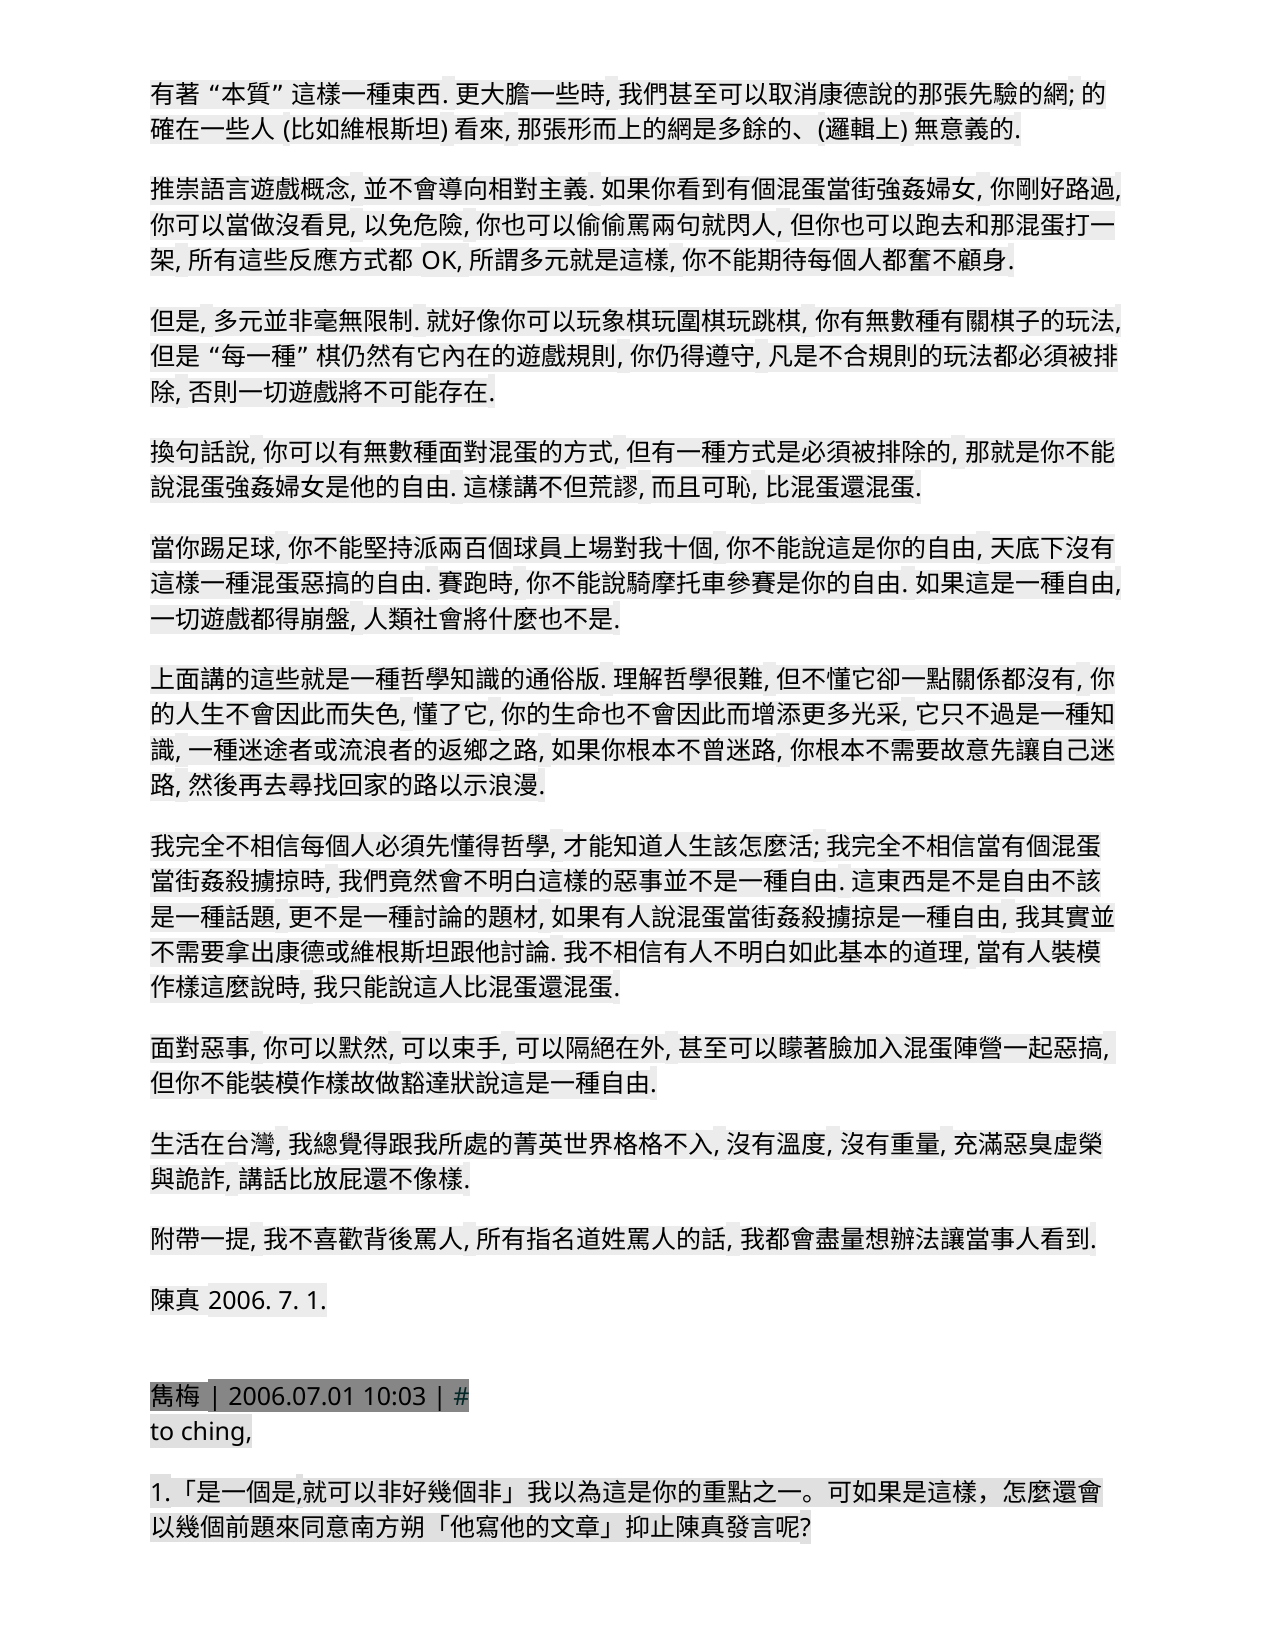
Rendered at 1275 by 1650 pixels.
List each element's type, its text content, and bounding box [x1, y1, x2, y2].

text 上面講的這些就是一種哲學知識的通俗版. 理解哲學很難, 但不懂它卻一點關係都沒有, 你的人生不會因此而失色, 懂了它, 你的生命也不會因此而增添更多光采, 它只不過是一種知識, 一種迷途者或流浪者的返鄉之路, 如果你根本不曾迷路, 你根本不需要故意先讓自己迷路, 然後再去尋找回家的路以示浪漫. [150, 660, 1125, 802]
text 我完全不相信每個人必須先懂得哲學, 才能知道人生該怎麼活; 我完全不相信當有個混蛋當街姦殺擄掠時, 我們竟然會不明白這樣的惡事並不是一種自由. 這東西是不是自由不該是一種話題, 更不是一種討論的題材, 如果有人說混蛋當街姦殺擄掠是一種自由, 我其實並不需要拿出康德或維根斯坦跟他討論. 我不相信有人不明白如此基本的道理, 當有人裝模作樣這麼說時, 我只能說這人比混蛋還混蛋. [150, 827, 1125, 1004]
text 推崇語言遊戲概念, 並不會導向相對主義. 如果你看到有個混蛋當街強姦婦女, 你剛好路過, 你可以當做沒看見, 以免危險, 你也可以偷偷罵兩句就閃人, 但你也可以跑去和那混蛋打一架, 所有這些反應方式都 OK, 所謂多元就是這樣, 你不能期待每個人都奮不顧身. [150, 171, 1125, 277]
text 面對惡事, 你可以默然, 可以束手, 可以隔絕在外, 甚至可以矇著臉加入混蛋陣營一起惡搞, 但你不能裝模作樣故做豁達狀說這是一種自由. [150, 1029, 1125, 1100]
text 陳真 2006. 7. 1. [150, 1281, 1125, 1352]
text 當你踢足球, 你不能堅持派兩百個球員上場對我十個, 你不能說這是你的自由, 天底下沒有這樣一種混蛋惡搞的自由. 賽跑時, 你不能說騎摩托車參賽是你的自由. 如果這是一種自由, 一切遊戲都得崩盤, 人類社會將什麼也不是. [150, 529, 1125, 635]
text to ching, [150, 1412, 1125, 1448]
text 有著 “本質” 這樣一種東西. 更大膽一些時, 我們甚至可以取消康德說的那張先驗的網; 的確在一些人 (比如維根斯坦) 看來, 那張形而上的網是多餘的、(邏輯上) 無意義的. [150, 75, 1125, 146]
text 換句話說, 你可以有無數種面對混蛋的方式, 但有一種方式是必須被排除的, 那就是你不能說混蛋強姦婦女是他的自由. 這樣講不但荒謬, 而且可恥, 比混蛋還混蛋. [150, 433, 1125, 504]
text 1.「是一個是,就可以非好幾個非」我以為這是你的重點之一。可如果是這樣，怎麼還會以幾個前題來同意南方朔「他寫他的文章」抑止陳真發言呢? [150, 1473, 1125, 1544]
text 生活在台灣, 我總覺得跟我所處的菁英世界格格不入, 沒有溫度, 沒有重量, 充滿惡臭虛榮與詭詐, 講話比放屁還不像樣. [150, 1125, 1125, 1196]
text 但是, 多元並非毫無限制. 就好像你可以玩象棋玩圍棋玩跳棋, 你有無數種有關棋子的玩法, 但是 “每一種” 棋仍然有它內在的遊戲規則, 你仍得遵守, 凡是不合規則的玩法都必須被排除, 否則一切遊戲將不可能存在. [150, 302, 1125, 408]
text 附帶一提, 我不喜歡背後罵人, 所有指名道姓罵人的話, 我都會盡量想辦法讓當事人看到. [150, 1221, 1125, 1256]
text 雋梅 | 2006.07.01 10:03 | # [150, 1377, 1125, 1412]
